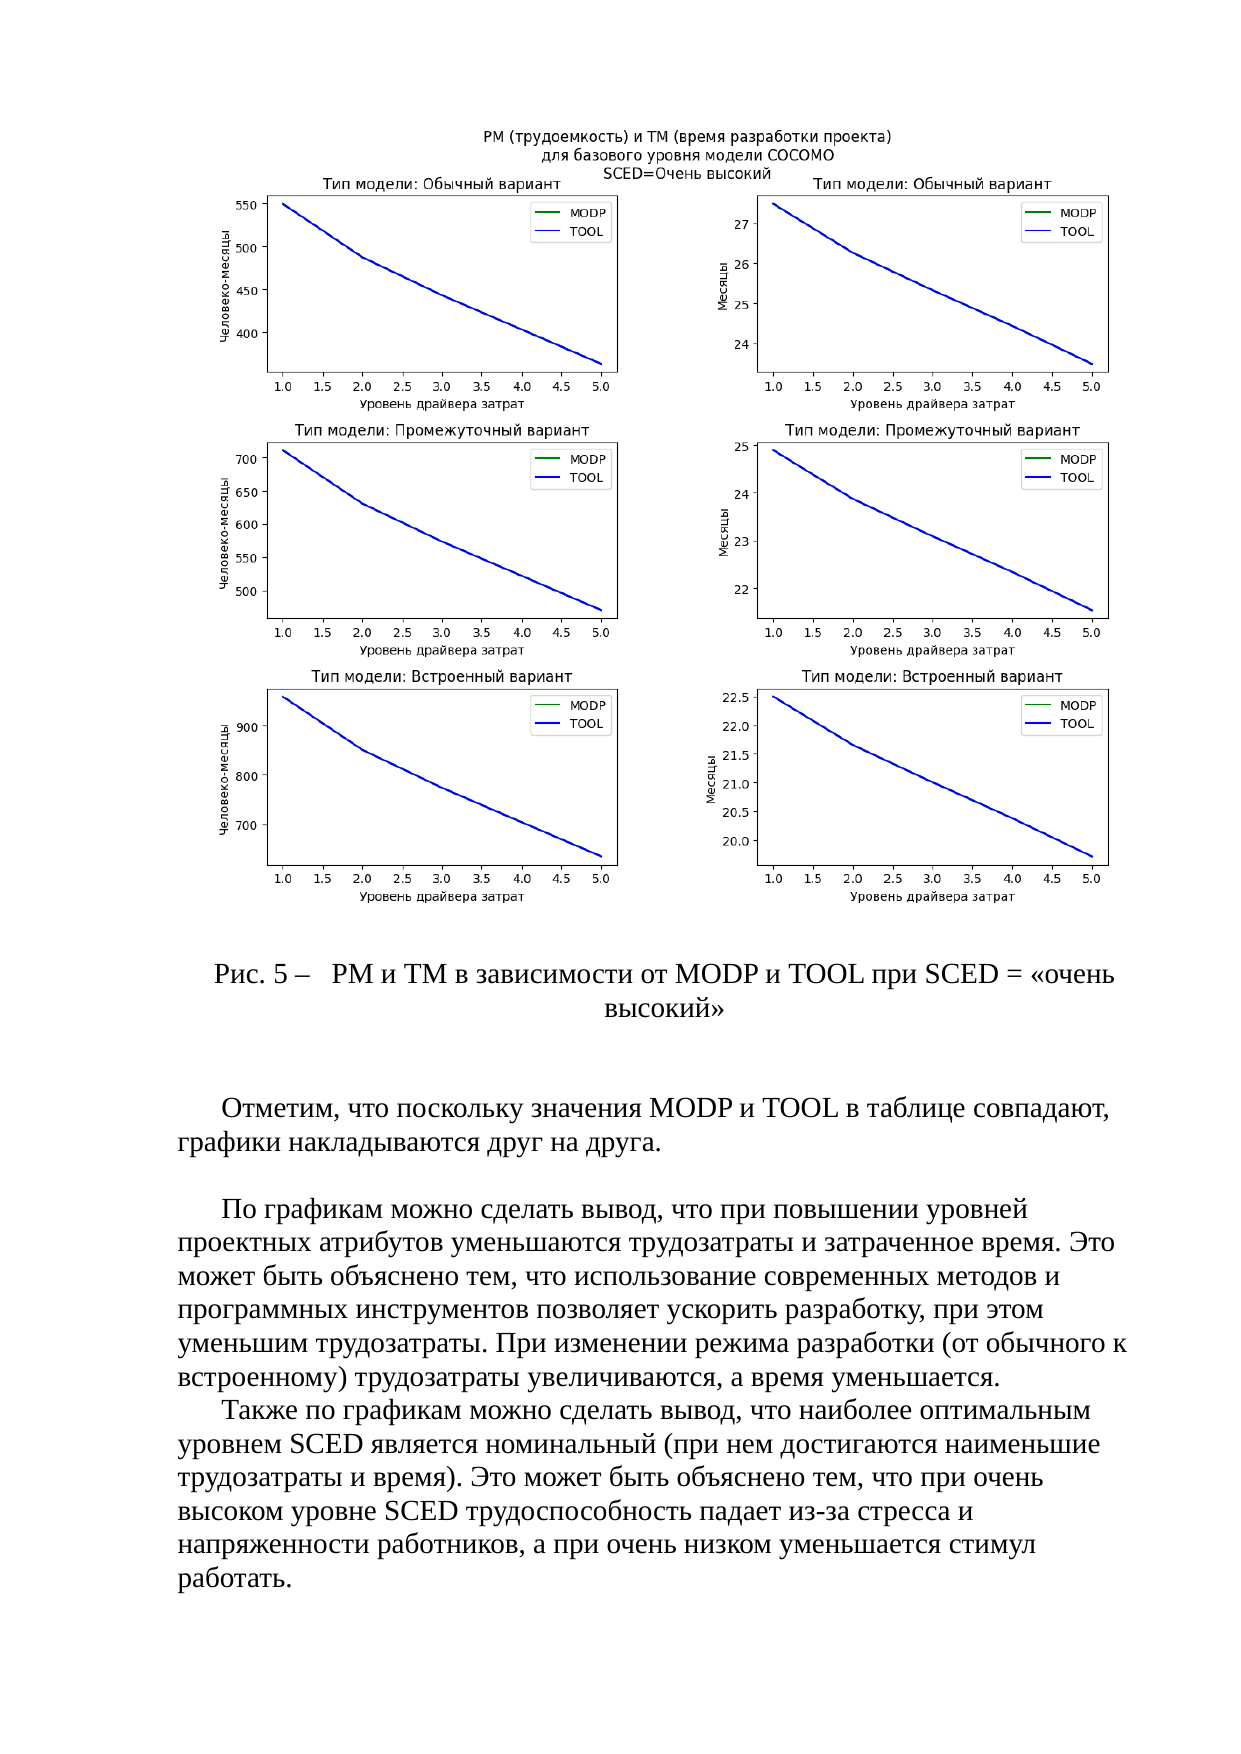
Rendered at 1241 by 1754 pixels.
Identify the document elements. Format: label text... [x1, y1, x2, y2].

picture [177, 118, 1152, 923]
text Рис. 5 – PM и TM в зависимости от MODP и TOOL при SCED = «очень высокий» [177, 956, 1152, 1023]
text Отметим, что поскольку значения MODP и TOOL в таблице совпадают, графики накладываются друг на друга. [177, 1090, 1152, 1157]
text По графикам можно сделать вывод, что при повышении уровней проектных атрибутов уменьшаются трудозатраты и затраченное время. Это может быть объяснено тем, что использование современных методов и программных инструментов позволяет ускорить разработку, при этом уменьшим трудозатраты. При изменении режима разработки (от обычного к встроенному) трудозатраты увеличиваются, а время уменьшается. Также по графикам можно сделать вывод, что наиболее оптимальным уровнем SCED является номинальный (при нем достигаются наименьшие трудозатраты и время). Это может быть объяснено тем, что при очень высоком уровне SCED трудоспособность падает из-за стресса и напряженности работников, а при очень низком уменьшается стимул работать. [177, 1157, 1152, 1593]
